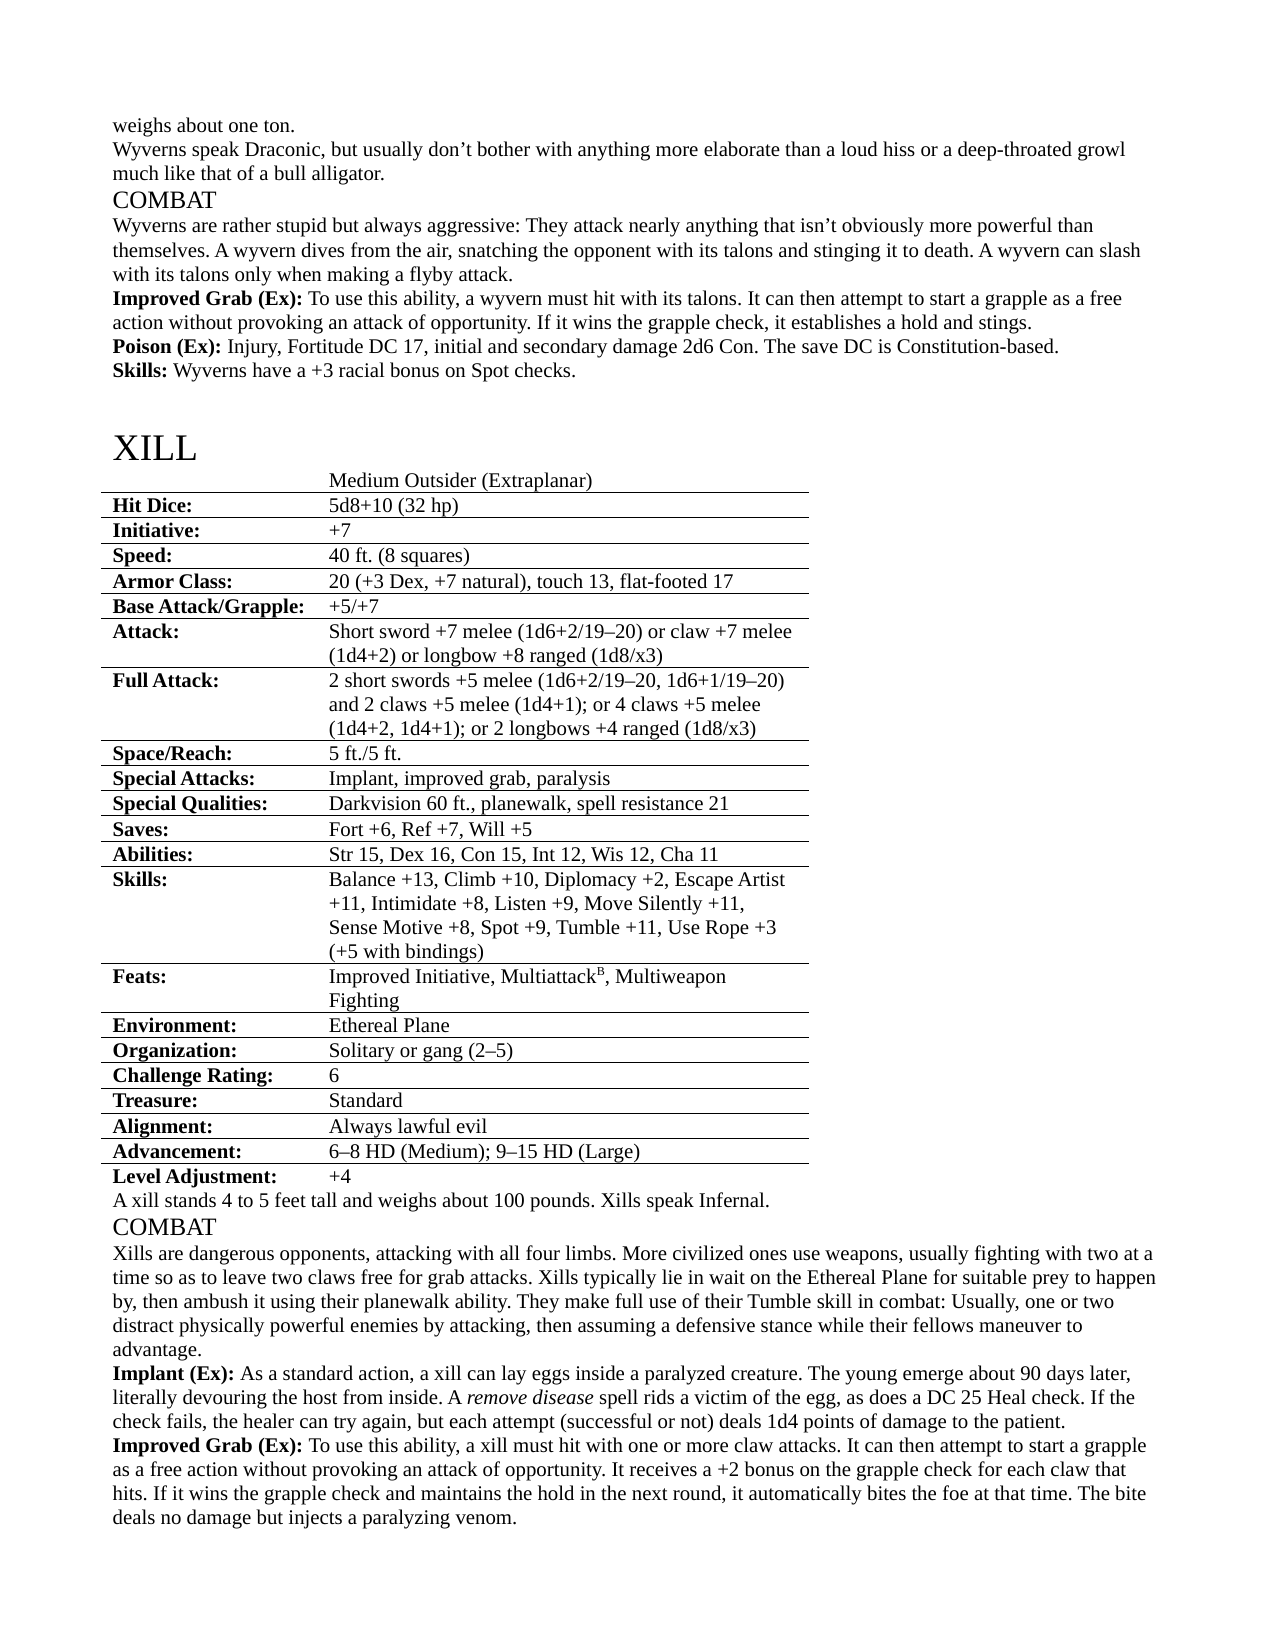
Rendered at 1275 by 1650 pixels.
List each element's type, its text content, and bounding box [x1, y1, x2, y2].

table_cell 5 ft./5 ft. [318, 741, 809, 765]
table_cell Feats: [101, 964, 317, 1012]
text Xills are dangerous opponents, attacking with all four limbs. More civilized ones use weapons, usually fighting with two at a time so as to leave two claws free for grab attacks. Xills typically lie in wait on the Ethereal Plane for suitable prey to happen by, then ambush it using their planewalk ability. They make full use of their Tumble skill in combat: Usually, one or two distract physically powerful enemies by attacking, then assuming a defensive stance while their fellows maneuver to advantage. [112, 1241, 1162, 1361]
table_cell Hit Dice: [101, 493, 317, 517]
table_header Medium Outsider (Extraplanar) [318, 468, 809, 492]
table_cell Darkvision 60 ft., planewalk, spell resistance 21 [318, 791, 809, 815]
table_cell 20 (+3 Dex, +7 natural), touch 13, flat-footed 17 [318, 569, 809, 593]
table_cell 5d8+10 (32 hp) [318, 493, 809, 517]
table_cell Solitary or gang (2–5) [318, 1038, 809, 1062]
text Poison (Ex): Injury, Fortitude DC 17, initial and secondary damage 2d6 Con. The save DC is Constitution-based. [112, 334, 1162, 358]
table_cell Short sword +7 melee (1d6+2/19–20) or claw +7 melee (1d4+2) or longbow +8 ranged (1d8/x3) [318, 619, 809, 667]
table_cell Attack: [101, 619, 317, 667]
table_cell +7 [318, 518, 809, 542]
table_cell Str 15, Dex 16, Con 15, Int 12, Wis 12, Cha 11 [318, 842, 809, 866]
table_cell Treasure: [101, 1089, 317, 1112]
table_cell Advancement: [101, 1139, 317, 1163]
table_cell Saves: [101, 816, 317, 841]
table_cell Full Attack: [101, 668, 317, 740]
table_cell Special Attacks: [101, 766, 317, 790]
table_cell Skills: [101, 867, 317, 963]
table_cell Balance +13, Climb +10, Diplomacy +2, Escape Artist +11, Intimidate +8, Listen +9, Move Silently +11, Sense Motive +8, Spot +9, Tumble +11, Use Rope +3 (+5 with bindings) [318, 867, 809, 963]
table_cell Ethereal Plane [318, 1013, 809, 1037]
table_cell 2 short swords +5 melee (1d6+2/19–20, 1d6+1/19–20) and 2 claws +5 melee (1d4+1); or 4 claws +5 melee (1d4+2, 1d4+1); or 2 longbows +4 ranged (1d8/x3) [318, 668, 809, 740]
text Skills: Wyverns have a +3 racial bonus on Spot checks. [112, 358, 1162, 382]
table_cell Level Adjustment: [101, 1164, 317, 1188]
table_cell +5/+7 [318, 594, 809, 618]
table_cell Abilities: [101, 842, 317, 866]
table_cell 6 [318, 1063, 809, 1087]
table_cell Initiative: [101, 518, 317, 542]
text Wyverns speak Draconic, but usually don’t bother with anything more elaborate than a loud hiss or a deep-throated growl much like that of a bull alligator. [112, 137, 1162, 185]
text A xill stands 4 to 5 feet tall and weighs about 100 pounds. Xills speak Infernal. [112, 1188, 1162, 1212]
table_cell Challenge Rating: [101, 1063, 317, 1087]
table_cell 40 ft. (8 squares) [318, 544, 809, 567]
table_cell Organization: [101, 1038, 317, 1062]
text weighs about one ton. [112, 112, 1162, 137]
text Implant (Ex): As a standard action, a xill can lay eggs inside a paralyzed creature. The young emerge about 90 days later, literally devouring the host from inside. A remove disease spell rids a victim of the egg, as does a DC 25 Heal check. If the check fails, the healer can try again, but each attempt (successful or not) deals 1d4 points of damage to the patient. [112, 1361, 1162, 1433]
table_cell +4 [318, 1164, 809, 1188]
text XILL [112, 425, 1162, 468]
table_header [101, 468, 317, 492]
table_cell Implant, improved grab, paralysis [318, 766, 809, 790]
table_cell Armor Class: [101, 569, 317, 593]
table_cell 6–8 HD (Medium); 9–15 HD (Large) [318, 1139, 809, 1163]
table_cell Special Qualities: [101, 791, 317, 815]
text COMBAT [112, 1212, 1162, 1241]
table_cell Improved Initiative, MultiattackB, Multiweapon Fighting [318, 964, 809, 1012]
table_cell Environment: [101, 1013, 317, 1037]
table_cell Fort +6, Ref +7, Will +5 [318, 816, 809, 841]
text Improved Grab (Ex): To use this ability, a wyvern must hit with its talons. It can then attempt to start a grapple as a free action without provoking an attack of opportunity. If it wins the grapple check, it establishes a hold and stings. [112, 286, 1162, 334]
table_cell Alignment: [101, 1114, 317, 1138]
table_cell Standard [318, 1089, 809, 1112]
text Improved Grab (Ex): To use this ability, a xill must hit with one or more claw attacks. It can then attempt to start a grapple as a free action without provoking an attack of opportunity. It receives a +2 bonus on the grapple check for each claw that hits. If it wins the grapple check and maintains the hold in the next round, it automatically bites the foe at that time. The bite deals no damage but injects a paralyzing venom. [112, 1433, 1162, 1529]
text Wyverns are rather stupid but always aggressive: They attack nearly anything that isn’t obviously more powerful than themselves. A wyvern dives from the air, snatching the opponent with its talons and stinging it to death. A wyvern can slash with its talons only when making a flyby attack. [112, 213, 1162, 286]
table_cell Space/Reach: [101, 741, 317, 765]
table_cell Always lawful evil [318, 1114, 809, 1138]
text COMBAT [112, 185, 1162, 213]
table_cell Speed: [101, 544, 317, 567]
table_cell Base Attack/Grapple: [101, 594, 317, 618]
